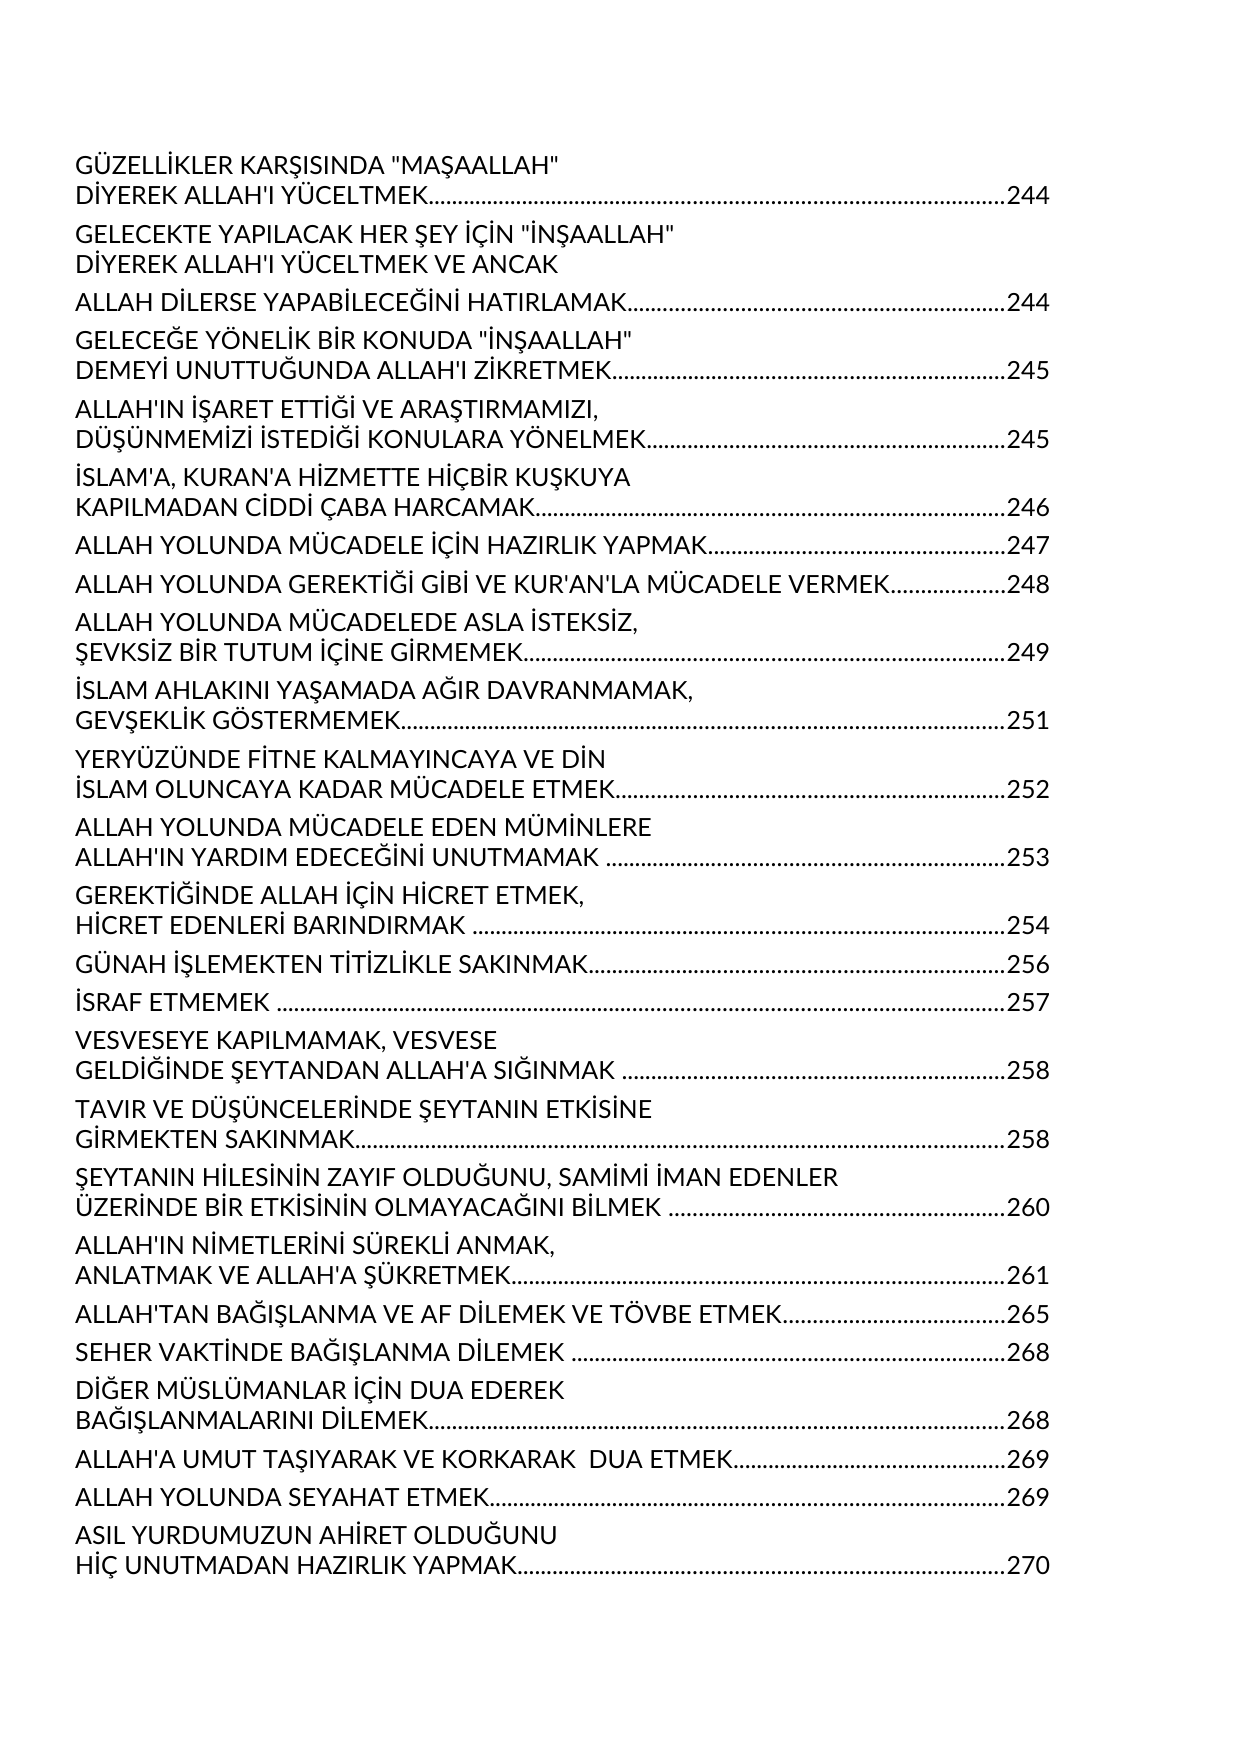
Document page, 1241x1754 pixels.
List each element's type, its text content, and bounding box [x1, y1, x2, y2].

subtitle DİĞER MÜSLÜMANLAR İÇİN DUA EDEREK BAĞIŞLANMALARINI DİLEMEK 268 [75, 1375, 1165, 1435]
subtitle ALLAH YOLUNDA MÜCADELEDE ASLA İSTEKSİZ, ŞEVKSİZ BİR TUTUM İÇİNE GİRMEMEK 249 [75, 607, 1165, 667]
subtitle ALLAH'IN NİMETLERİNİ SÜREKLİ ANMAK, ANLATMAK VE ALLAH'A ŞÜKRETMEK 261 [75, 1230, 1165, 1290]
subtitle İSLAM AHLAKINI YAŞAMADA AĞIR DAVRANMAMAK, GEVŞEKLİK GÖSTERMEMEK 251 [75, 675, 1165, 735]
subtitle ALLAH'IN İŞARET ETTİĞİ VE ARAŞTIRMAMIZI, DÜŞÜNMEMİZİ İSTEDİĞİ KONULARA YÖNELMEK 245 [75, 393, 1165, 453]
subtitle VESVESEYE KAPILMAMAK, VESVESE GELDİĞİNDE ŞEYTANDAN ALLAH'A SIĞINMAK 258 [75, 1025, 1165, 1085]
subtitle TAVIR VE DÜŞÜNCELERİNDE ŞEYTANIN ETKİSİNE GİRMEKTEN SAKINMAK 258 [75, 1093, 1165, 1153]
subtitle GÜNAH İŞLEMEKTEN TİTİZLİKLE SAKINMAK 256 [75, 948, 1165, 978]
subtitle ALLAH'A UMUT TAŞIYARAK VE KORKARAK DUA ETMEK 269 [75, 1443, 1165, 1473]
subtitle ALLAH YOLUNDA SEYAHAT ETMEK 269 [75, 1482, 1165, 1512]
subtitle İSLAM'A, KURAN'A HİZMETTE HİÇBİR KUŞKUYA KAPILMADAN CİDDİ ÇABA HARCAMAK 246 [75, 462, 1165, 522]
subtitle ŞEYTANIN HİLESİNİN ZAYIF OLDUĞUNU, SAMİMİ İMAN EDENLER ÜZERİNDE BİR ETKİSİNİN OLMAYACAĞINI BİLMEK 260 [75, 1162, 1165, 1222]
subtitle ALLAH YOLUNDA MÜCADELE İÇİN HAZIRLIK YAPMAK 247 [75, 530, 1165, 560]
subtitle GEREKTİĞİNDE ALLAH İÇİN HİCRET ETMEK, HİCRET EDENLERİ BARINDIRMAK 254 [75, 880, 1165, 940]
subtitle ALLAH YOLUNDA GEREKTİĞİ GİBİ VE KUR'AN'LA MÜCADELE VERMEK 248 [75, 568, 1165, 598]
subtitle İSRAF ETMEMEK 257 [75, 987, 1165, 1017]
subtitle ASIL YURDUMUZUN AHİRET OLDUĞUNU HİÇ UNUTMADAN HAZIRLIK YAPMAK 270 [75, 1520, 1165, 1580]
subtitle GÜZELLİKLER KARŞISINDA "MAŞAALLAH" DİYEREK ALLAH'I YÜCELTMEK 244 [75, 150, 1165, 210]
subtitle ALLAH DİLERSE YAPABİLECEĞİNİ HATIRLAMAK 244 [75, 287, 1165, 317]
subtitle ALLAH YOLUNDA MÜCADELE EDEN MÜMİNLERE ALLAH'IN YARDIM EDECEĞİNİ UNUTMAMAK 253 [75, 812, 1165, 872]
subtitle YERYÜZÜNDE FİTNE KALMAYINCAYA VE DİN İSLAM OLUNCAYA KADAR MÜCADELE ETMEK 252 [75, 743, 1165, 803]
subtitle GELECEKTE YAPILACAK HER ŞEY İÇİN "İNŞAALLAH" DİYEREK ALLAH'I YÜCELTMEK VE ANCAK [75, 218, 1165, 278]
subtitle ALLAH'TAN BAĞIŞLANMA VE AF DİLEMEK VE TÖVBE ETMEK 265 [75, 1298, 1165, 1328]
subtitle GELECEĞE YÖNELİK BİR KONUDA "İNŞAALLAH" DEMEYİ UNUTTUĞUNDA ALLAH'I ZİKRETMEK 245 [75, 325, 1165, 385]
subtitle SEHER VAKTİNDE BAĞIŞLANMA DİLEMEK 268 [75, 1337, 1165, 1367]
